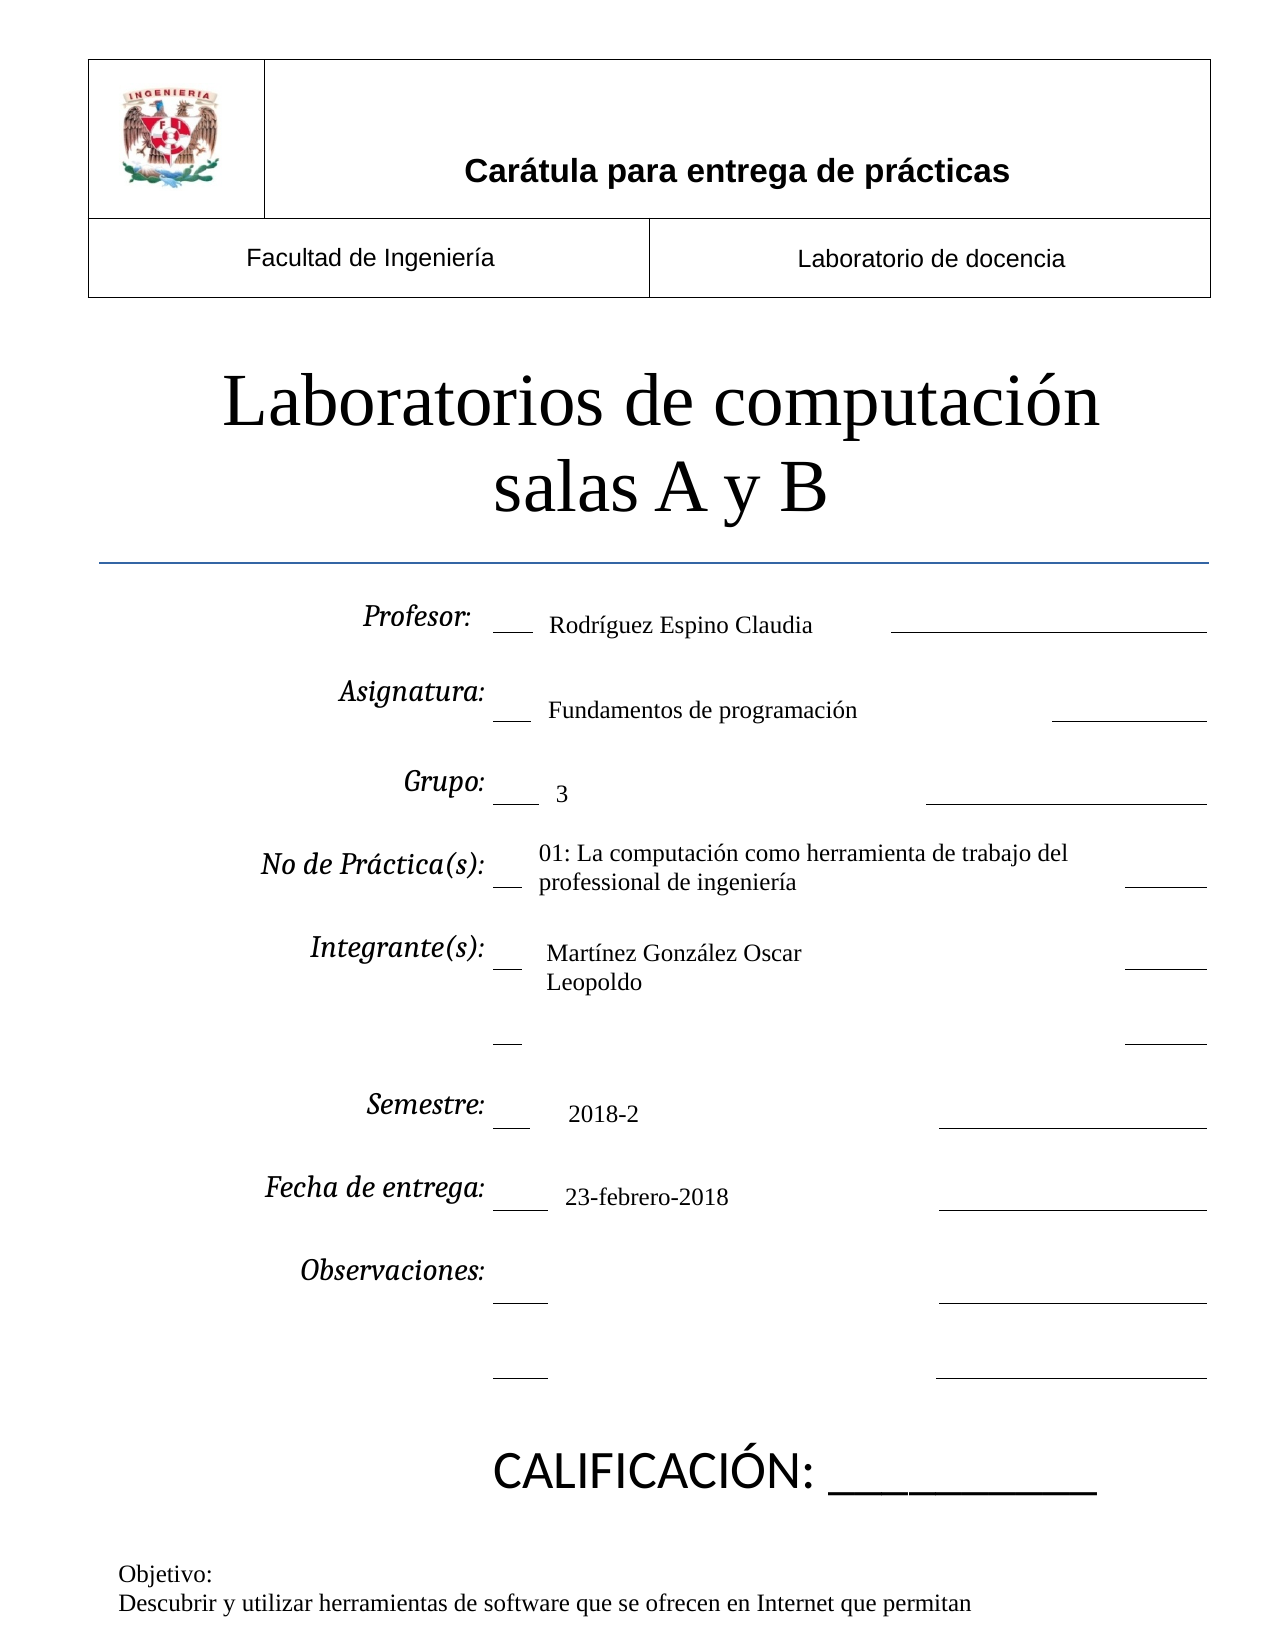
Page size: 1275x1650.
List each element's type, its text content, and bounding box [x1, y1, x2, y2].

table_cell [926, 805, 1207, 887]
table_cell [939, 1129, 1207, 1210]
table_cell Observaciones: [118, 1210, 493, 1303]
table_cell [936, 1304, 1207, 1378]
table_cell [493, 1211, 549, 1303]
table_cell [493, 970, 522, 1044]
table_cell Laboratorio de docencia [650, 219, 1210, 297]
table_header Profesor: [118, 564, 493, 631]
text Objetivo: [118, 1559, 1205, 1588]
table_header [493, 564, 1207, 631]
text Descubrir y utilizar herramientas de software que se ofrecen en Internet que permitan [118, 1588, 1205, 1617]
table_header [89, 60, 264, 217]
table_cell [493, 633, 1207, 721]
text salas A y B [118, 441, 1205, 528]
table_header [534, 603, 889, 646]
table_cell [493, 722, 1207, 804]
table_cell [118, 969, 493, 1044]
table_cell Asignatura: [118, 631, 493, 721]
table_header [118, 556, 493, 562]
table_cell [1125, 888, 1207, 969]
table_cell [550, 1175, 934, 1402]
table_cell [541, 772, 925, 829]
table_cell [917, 1045, 1207, 1127]
table_cell Facultad de Ingeniería [89, 219, 649, 297]
table_cell No de Práctica(s): [118, 804, 493, 887]
table_cell [493, 1045, 530, 1127]
table_cell [118, 1303, 493, 1378]
table_header [493, 556, 1207, 562]
table_cell [493, 805, 539, 887]
table_cell [533, 687, 1050, 753]
table_cell [493, 1129, 552, 1210]
table_cell [531, 931, 915, 1158]
table_cell [493, 1304, 549, 1378]
table_cell [553, 1092, 937, 1319]
text Laboratorios de computación [118, 355, 1205, 441]
table_cell [939, 1211, 1207, 1303]
table_cell Grupo: [118, 721, 493, 804]
table_cell [493, 888, 522, 969]
table_cell Integrante(s): [118, 887, 493, 969]
table_cell Semestre: [118, 1044, 493, 1127]
text CALIFICACIÓN: __________ [118, 1436, 1205, 1502]
table_cell [1125, 970, 1207, 1044]
table_cell Fecha de entrega: [118, 1128, 493, 1210]
table_cell [523, 831, 1123, 1058]
table_header Carátula para entrega de prácticas [265, 60, 1210, 217]
